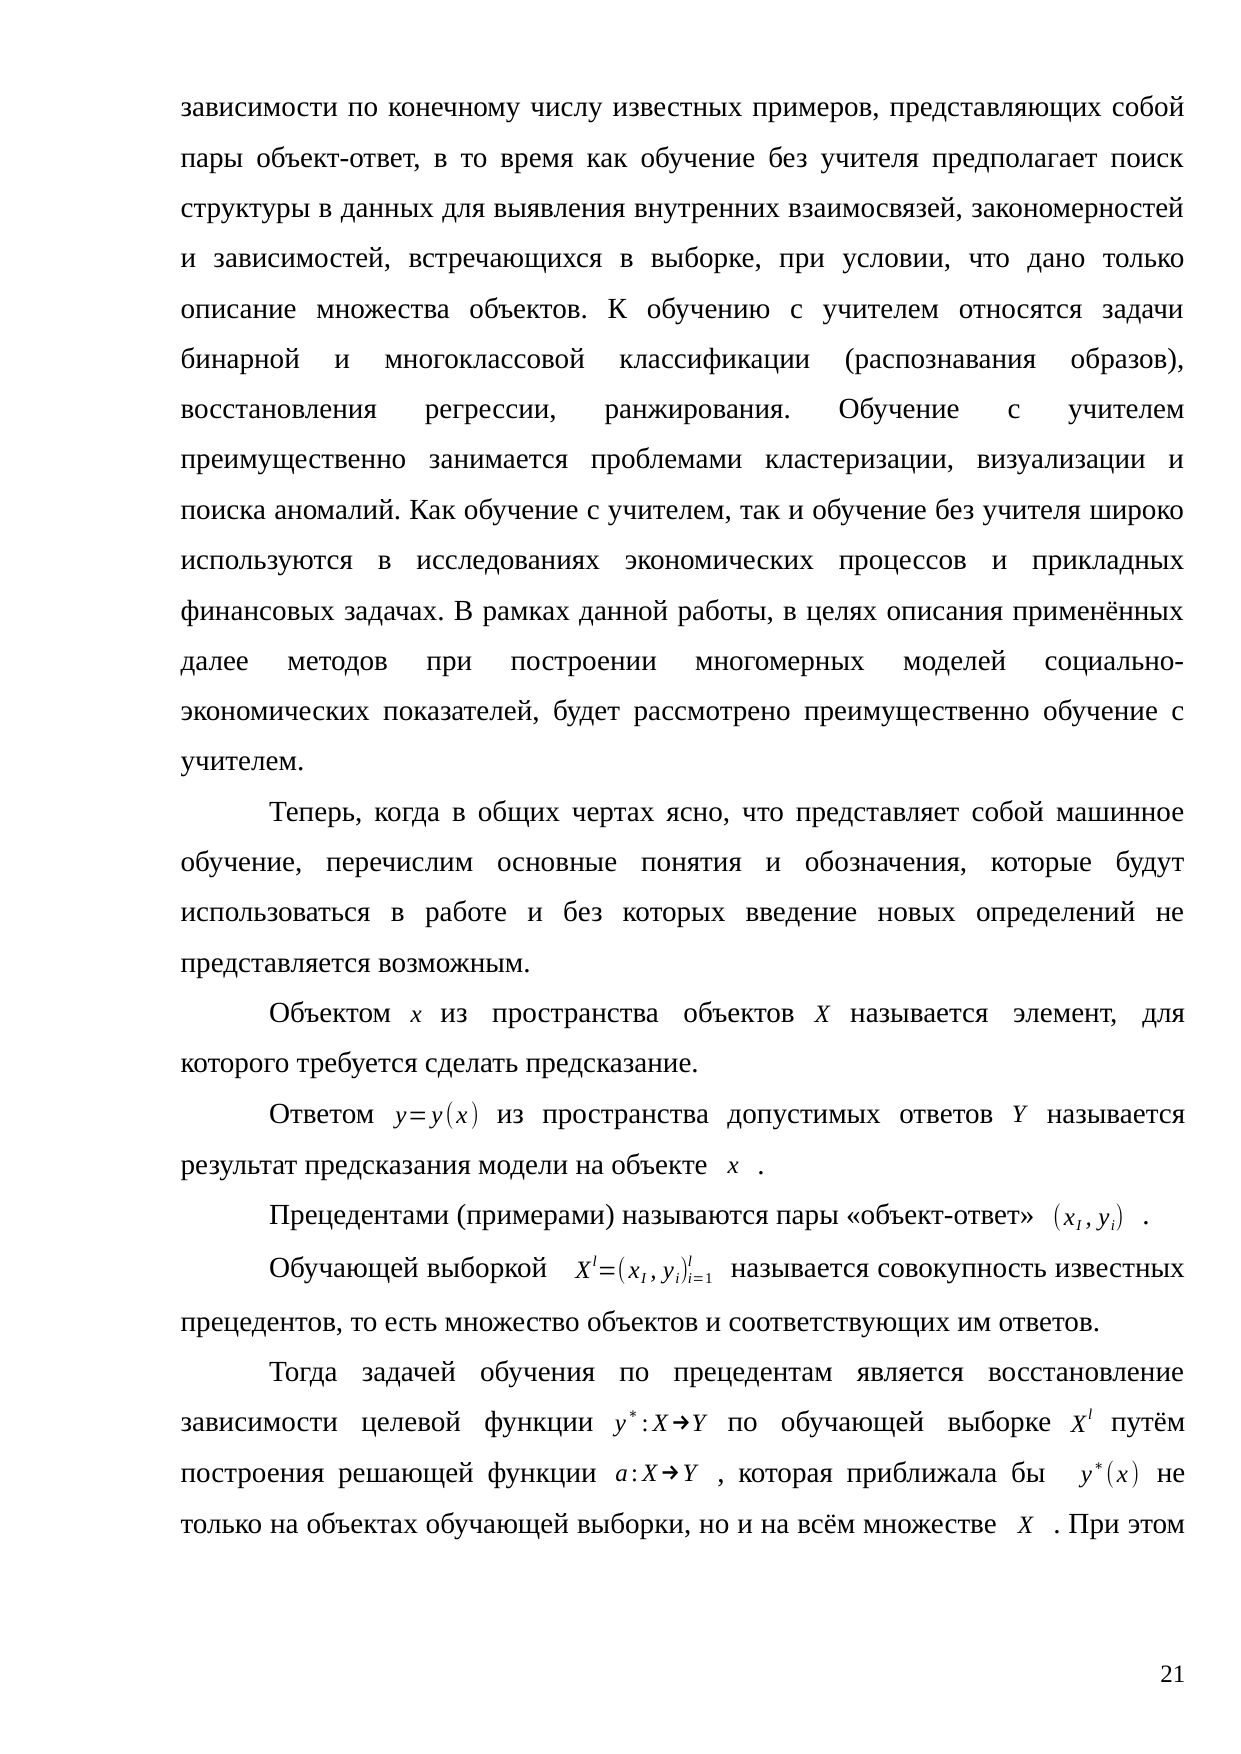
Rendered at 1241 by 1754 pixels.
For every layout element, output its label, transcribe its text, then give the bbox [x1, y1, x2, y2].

text зависимости по конечному числу известных примеров, представляющих собой пары объект-ответ, в то время как обучение без учителя предполагает поиск структуры в данных для выявления внутренних взаимосвязей, закономерностей и зависимостей, встречающихся в выборке, при условии, что дано только описание множества объектов. К обучению с учителем относятся задачи бинарной и многоклассовой классификации (распознавания образов), восстановления регрессии, ранжирования. Обучение с учителем преимущественно занимается проблемами кластеризации, визуализации и поиска аномалий. Как обучение с учителем, так и обучение без учителя широко используются в исследованиях экономических процессов и прикладных финансовых задачах. В рамках данной работы, в целях описания применённых далее методов при построении многомерных моделей социально-экономических показателей, будет рассмотрено преимущественно обучение с учителем. [180, 89, 1185, 777]
text Теперь, когда в общих чертах ясно, что представляет собой машинное обучение, перечислим основные понятия и обозначения, которые будут использоваться в работе и без которых введение новых определений не представляется возможным. [180, 794, 1185, 978]
text Прецедентами (примерами) называются пары «объект-ответ». [180, 1197, 1185, 1234]
text Ответомиз пространства допустимых ответовназывается результат предсказания модели на объекте. [180, 1096, 1185, 1181]
text Обучающей выборкой называется совокупность известных прецедентов, то есть множество объектов и соответствующих им ответов. [180, 1251, 1185, 1337]
text Объектомиз пространства объектовназывается элемент, для которого требуется сделать предсказание. [180, 995, 1185, 1079]
text Тогда задачей обучения по прецедентам является восстановление зависимости целевой функциипо обучающей выборкепутём построения решающей функции, которая приближала бы не только на объектах обучающей выборки, но и на всём множестве. При этом решающая функциядолжна быть эффективно реализуема на компьютере, вследствие чего некоторые авторы называют её алгоритмом. [180, 1354, 1185, 1540]
